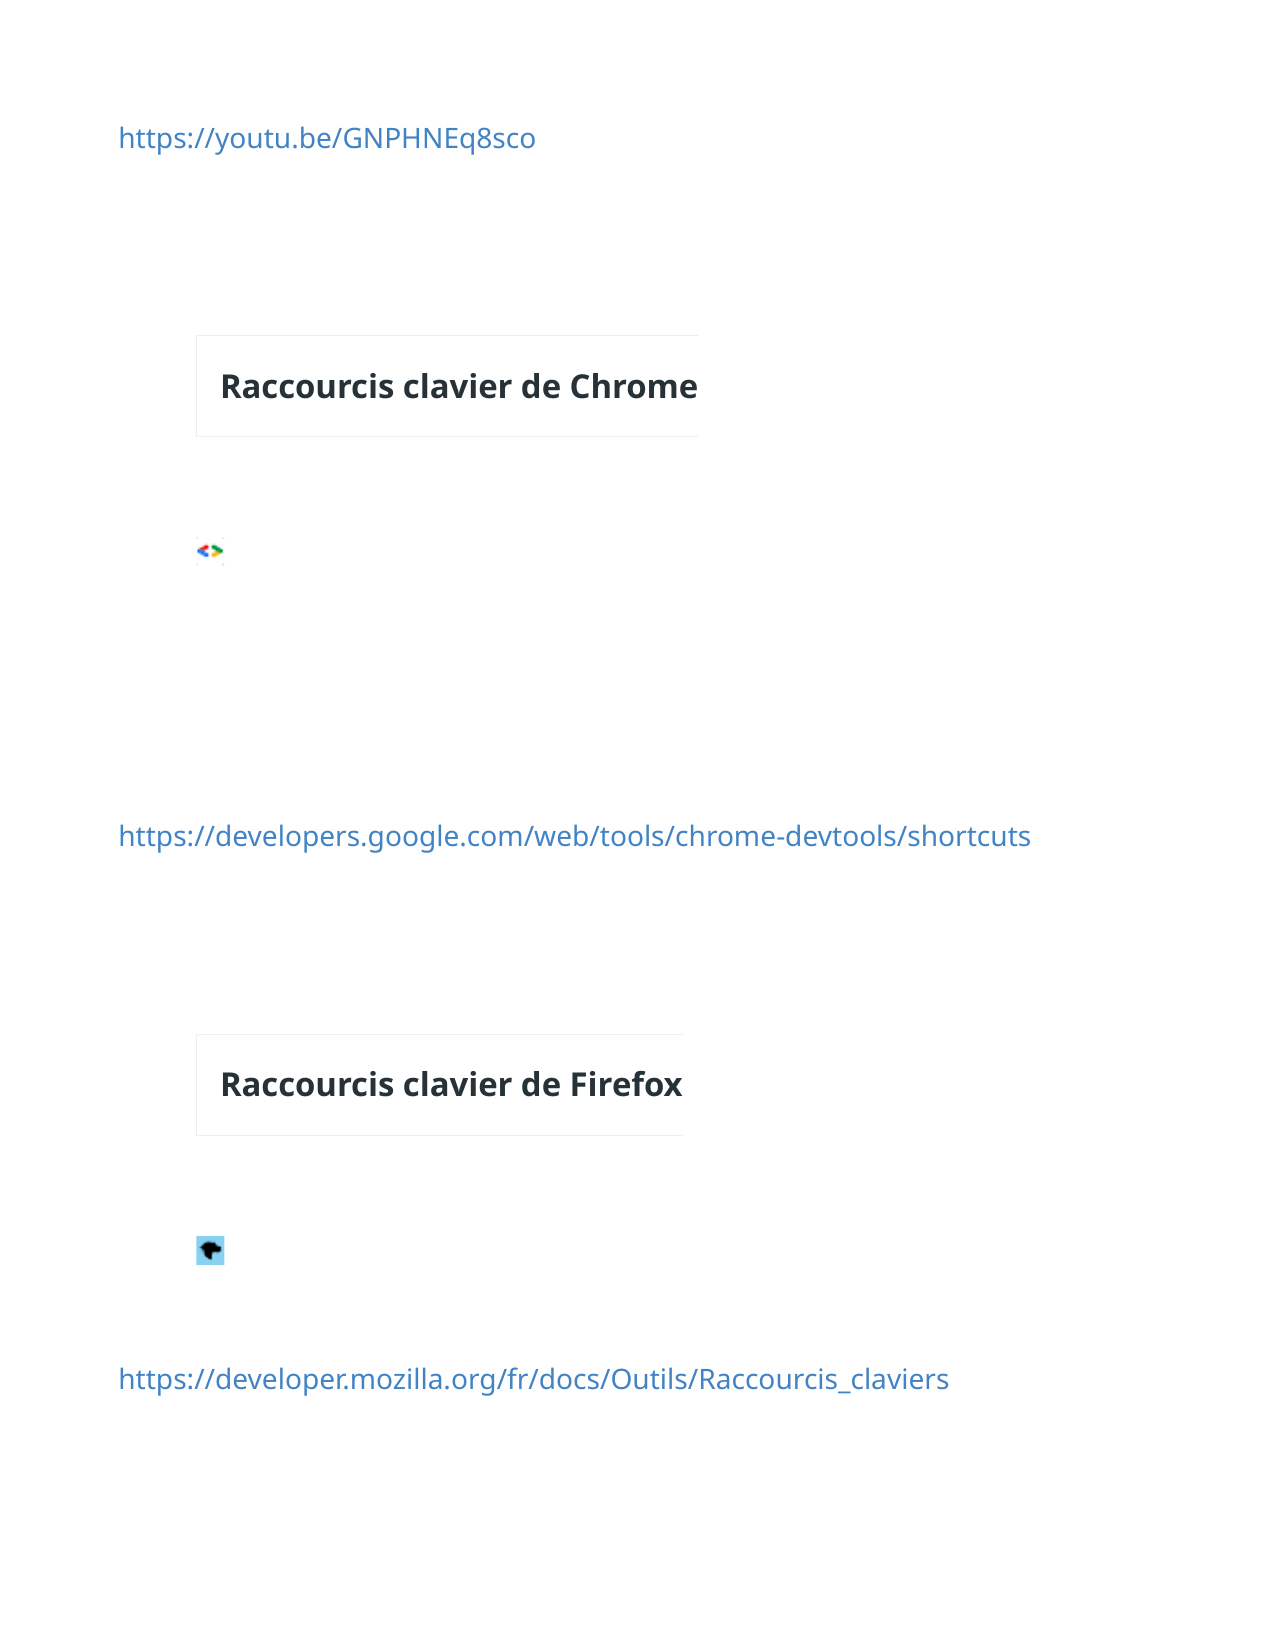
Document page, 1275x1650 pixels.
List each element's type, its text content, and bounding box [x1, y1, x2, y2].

picture [196, 537, 225, 566]
text https://developer.mozilla.org/fr/docs/Outils/Raccourcis_claviers [118, 1359, 1157, 1397]
subtitle Raccourcis clavier de Chrome [197, 335, 1157, 436]
picture [196, 1236, 225, 1265]
text https://developers.google.com/web/tools/chrome-devtools/shortcuts [118, 817, 1157, 855]
text https://youtu.be/GNPHNEq8sco [118, 118, 1157, 156]
subtitle Raccourcis clavier de Firefox [196, 1033, 1157, 1135]
